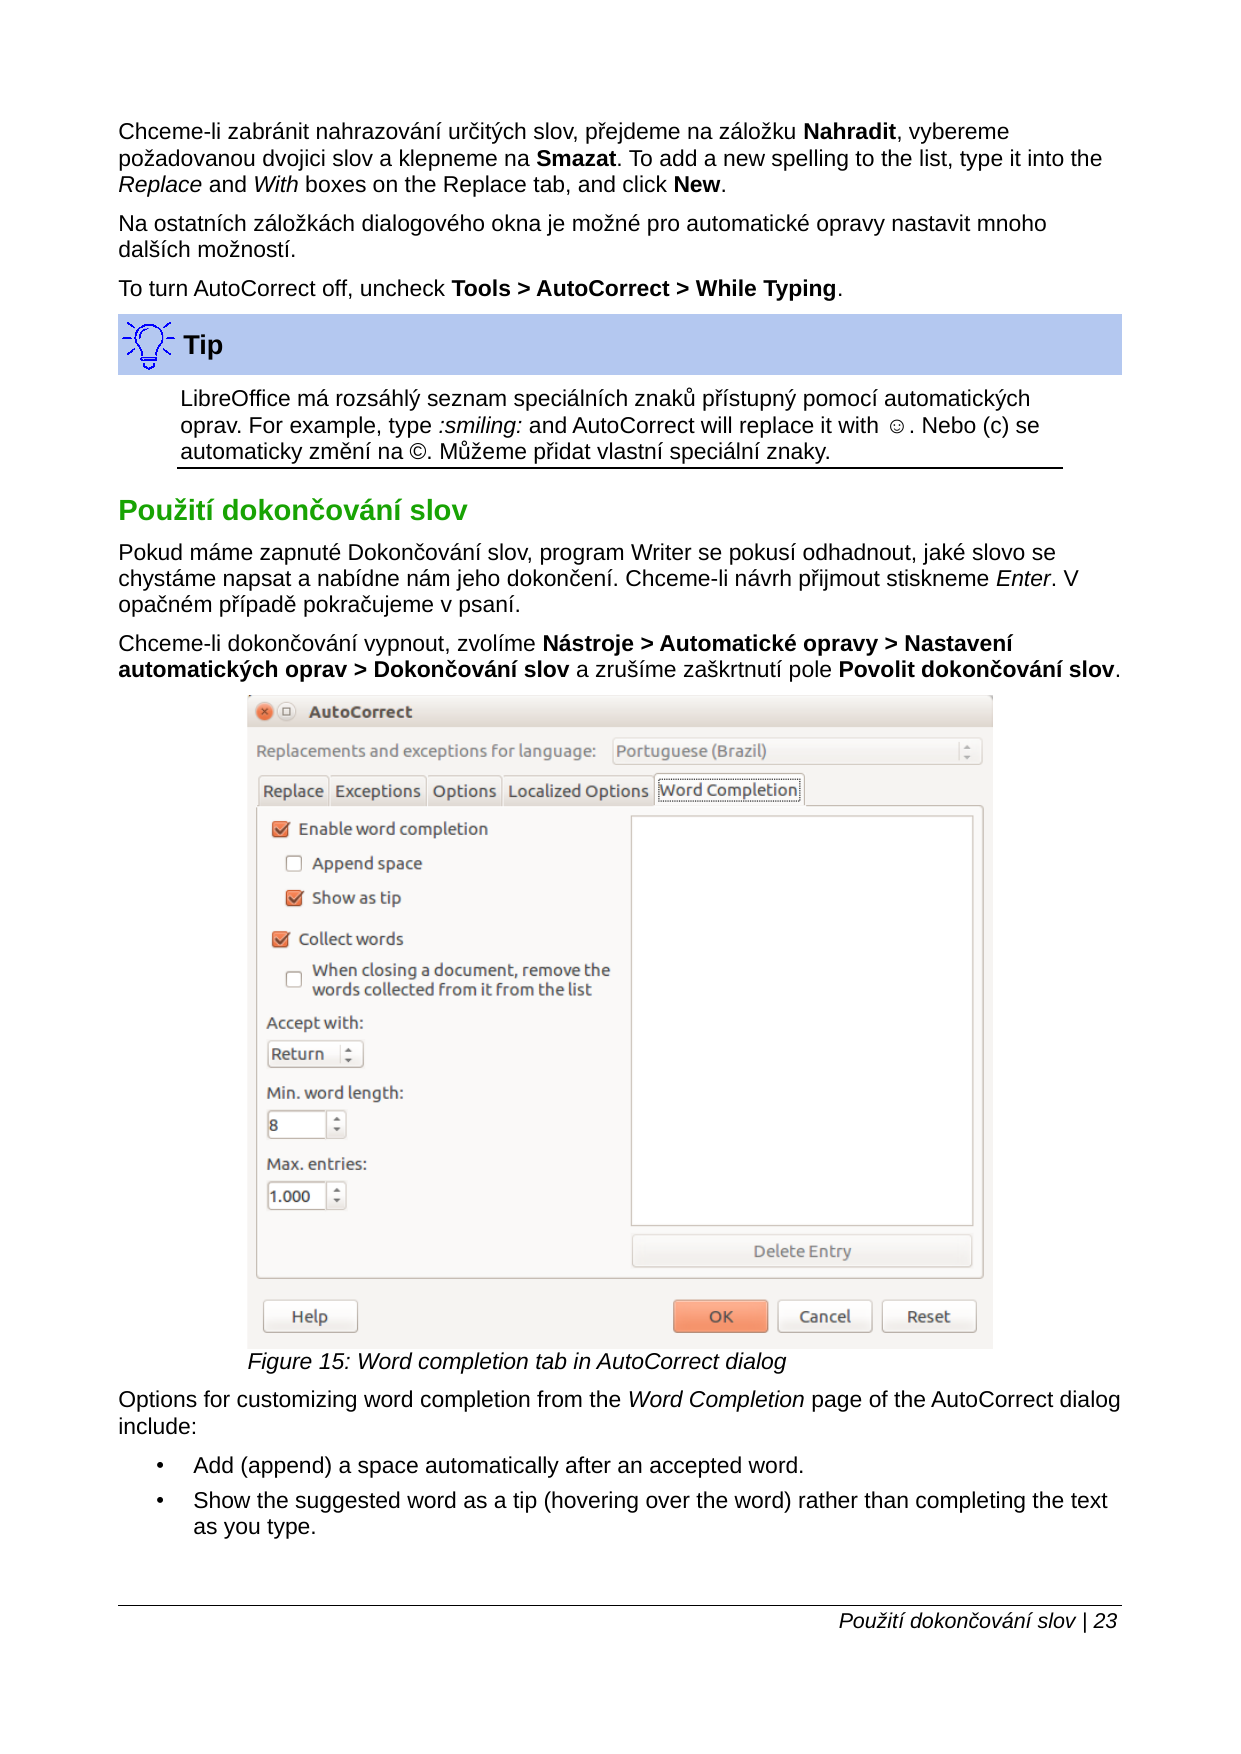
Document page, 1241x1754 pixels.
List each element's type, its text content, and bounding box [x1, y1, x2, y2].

text Chceme-li zabránit nahrazování určitých slov, přejdeme na záložku Nahradit, vybereme požadovanou dvojici slov a klepneme na Smazat. To add a new spelling to the list, type it into the Replace and With boxes on the Replace tab, and click New. [118, 118, 1122, 197]
subtitle Použití dokončování slov [118, 493, 1122, 527]
list Show the suggested word as a tip (hovering over the word) rather than completing the text as you type. [156, 1487, 1122, 1539]
text Na ostatních záložkách dialogového okna je možné pro automatické opravy nastavit mnoho dalších možností. [118, 210, 1122, 262]
picture [247, 695, 993, 1349]
text Chceme-li dokončování vypnout, zvolíme Nástroje > Automatické opravy > Nastavení automatických oprav > Dokončování slov a zrušíme zaškrtnutí pole Povolit dokončování slov. [118, 630, 1122, 683]
list Add (append) a space automatically after an accepted word. [156, 1452, 1122, 1478]
text Figure 15: Word completion tab in AutoCorrect dialog [247, 1349, 993, 1374]
text Pokud máme zapnuté Dokončování slov, program Writer se pokusí odhadnout, jaké slovo se chystáme napsat a nabídne nám jeho dokončení. Chceme-li návrh přijmout stiskneme Enter. V opačném případě pokračujeme v psaní. [118, 538, 1122, 618]
text LibreOffice má rozsáhlý seznam speciálních znaků přístupný pomocí automatických oprav. For example, type :smiling: and AutoCorrect will replace it with ☺. Nebo (c) se automaticky změní na ©. Můžeme přidat vlastní speciální znaky. [177, 382, 1063, 467]
picture [119, 314, 179, 374]
subtitle Tip [118, 314, 1122, 375]
text To turn AutoCorrect off, uncheck Tools > AutoCorrect > While Typing. [118, 275, 1122, 301]
text Options for customizing word completion from the Word Completion page of the AutoCorrect dialog include: [118, 1386, 1122, 1439]
